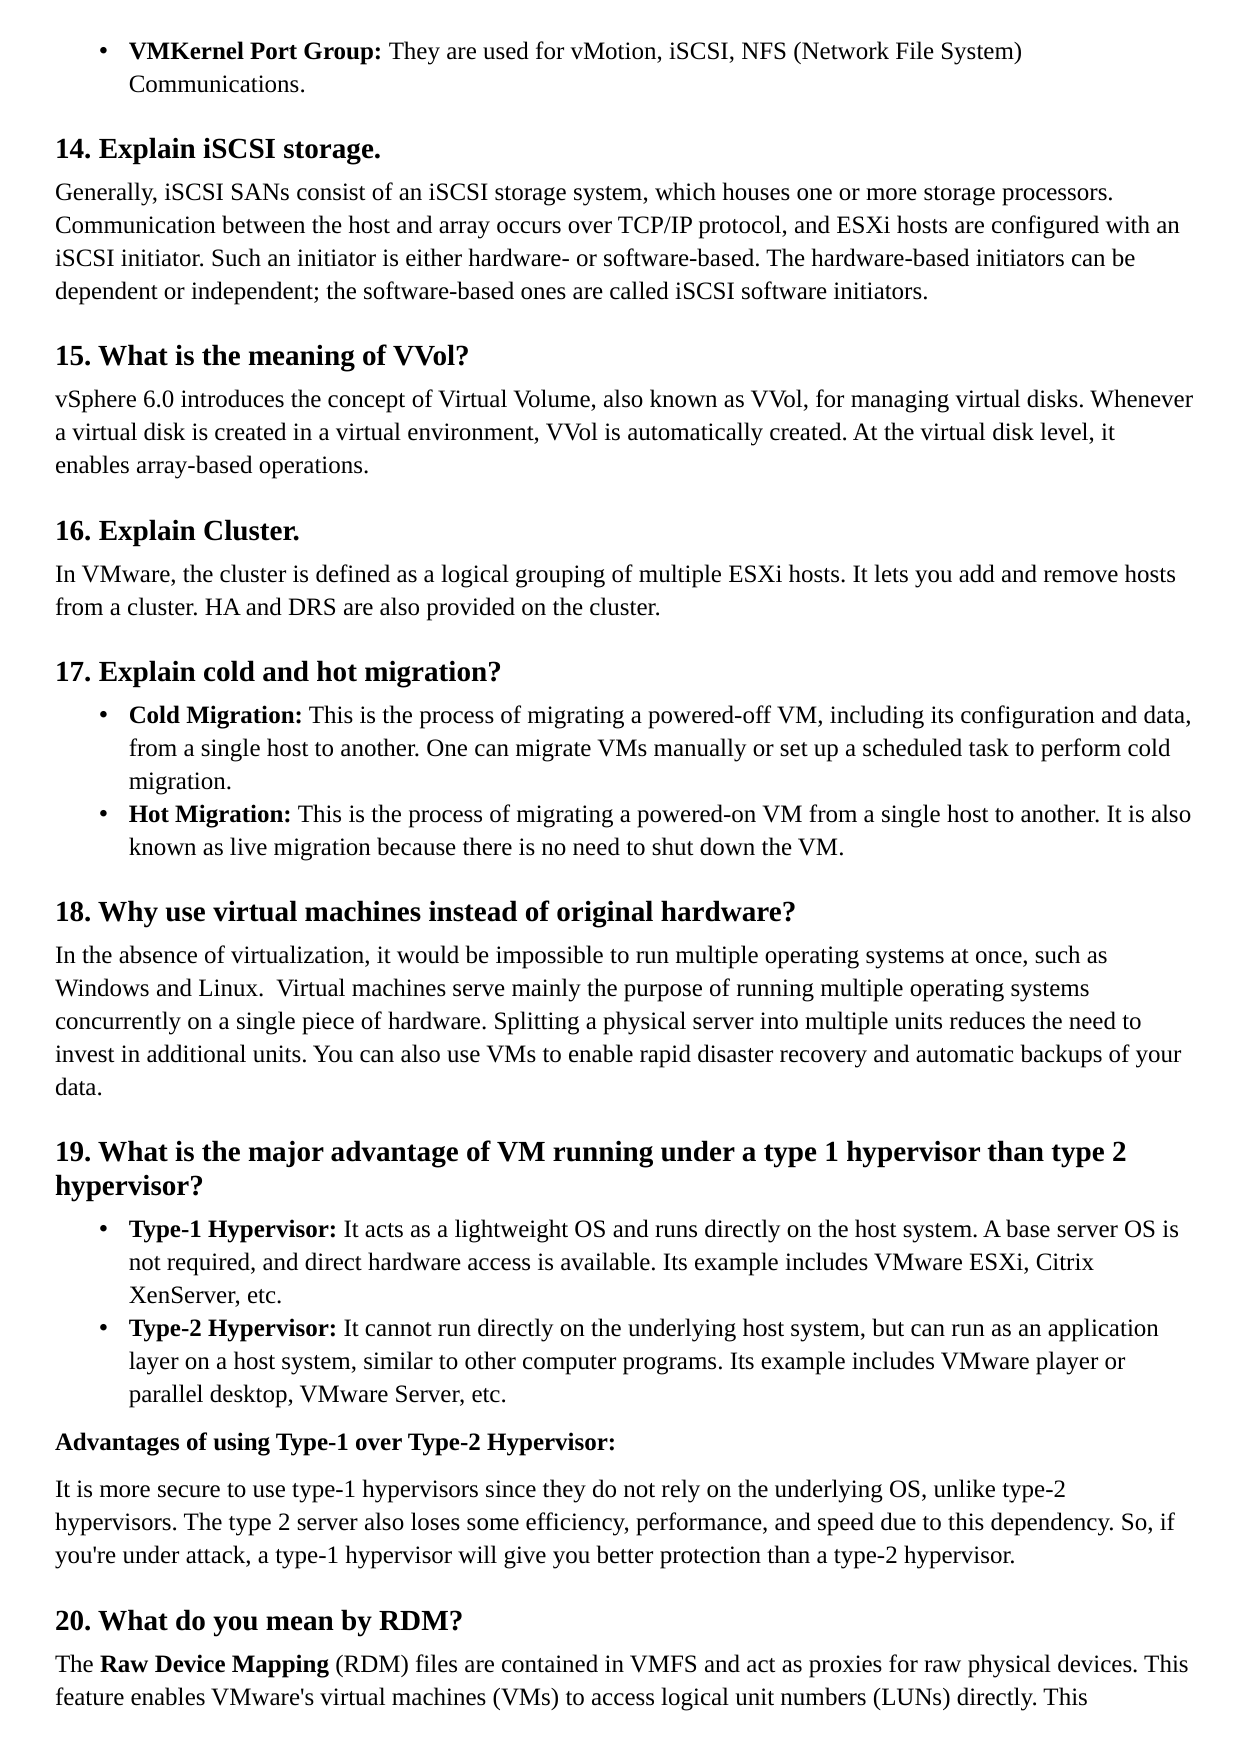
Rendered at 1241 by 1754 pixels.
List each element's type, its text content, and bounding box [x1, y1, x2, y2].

list VMKernel Port Group: They are used for vMotion, iSCSI, NFS (Network File System) Communications. [99, 36, 1194, 98]
subtitle 20. What do you mean by RDM? [55, 1603, 1194, 1636]
text In VMware, the cluster is defined as a logical grouping of multiple ESXi hosts. It lets you add and remove hosts from a cluster. HA and DRS are also provided on the cluster. [55, 559, 1194, 621]
subtitle 17. Explain cold and hot migration? [55, 654, 1194, 687]
subtitle 14. Explain iSCSI storage. [55, 131, 1194, 165]
subtitle 16. Explain Cluster. [55, 513, 1194, 546]
text vSphere 6.0 introduces the concept of Virtual Volume, also known as VVol, for managing virtual disks. Whenever a virtual disk is created in a virtual environment, VVol is automatically created. At the virtual disk level, it enables array-based operations. [55, 384, 1194, 479]
subtitle 15. What is the meaning of VVol? [55, 338, 1194, 372]
list Hot Migration: This is the process of migrating a powered-on VM from a single host to another. It is also known as live migration because there is no need to shut down the VM. [99, 799, 1194, 861]
subtitle 18. Why use virtual machines instead of original hardware? [55, 894, 1194, 928]
text Advantages of using Type-1 over Type-2 Hypervisor: [55, 1427, 1194, 1456]
text The Raw Device Mapping (RDM) files are contained in VMFS and act as proxies for raw physical devices. This feature enables VMware's virtual machines (VMs) to access logical unit numbers (LUNs) directly. This [55, 1649, 1194, 1711]
text Generally, iSCSI SANs consist of an iSCSI storage system, which houses one or more storage processors. Communication between the host and array occurs over TCP/IP protocol, and ESXi hosts are configured with an iSCSI initiator. Such an initiator is either hardware- or software-based. The hardware-based initiators can be dependent or independent; the software-based ones are called iSCSI software initiators. [55, 177, 1194, 305]
list Type-2 Hypervisor: It cannot run directly on the underlying host system, but can run as an application layer on a host system, similar to other computer programs. Its example includes VMware player or parallel desktop, VMware Server, etc. [99, 1313, 1194, 1408]
list Cold Migration: This is the process of migrating a powered-off VM, including its configuration and data, from a single host to another. One can migrate VMs manually or set up a scheduled task to perform cold migration. [99, 700, 1194, 795]
subtitle 19. What is the major advantage of VM running under a type 1 hypervisor than type 2 hypervisor? [55, 1134, 1194, 1202]
text In the absence of virtualization, it would be impossible to run multiple operating systems at once, such as Windows and Linux. Virtual machines serve mainly the purpose of running multiple operating systems concurrently on a single piece of hardware. Splitting a physical server into multiple units reduces the need to invest in additional units. You can also use VMs to enable rapid disaster recovery and automatic backups of your data. [55, 940, 1194, 1101]
list Type-1 Hypervisor: It acts as a lightweight OS and runs directly on the host system. A base server OS is not required, and direct hardware access is available. Its example includes VMware ESXi, Citrix XenServer, etc. [99, 1214, 1194, 1309]
text It is more secure to use type-1 hypervisors since they do not rely on the underlying OS, unlike type-2 hypervisors. The type 2 server also loses some efficiency, performance, and speed due to this dependency. So, if you're under attack, a type-1 hypervisor will give you better protection than a type-2 hypervisor. [55, 1474, 1194, 1569]
